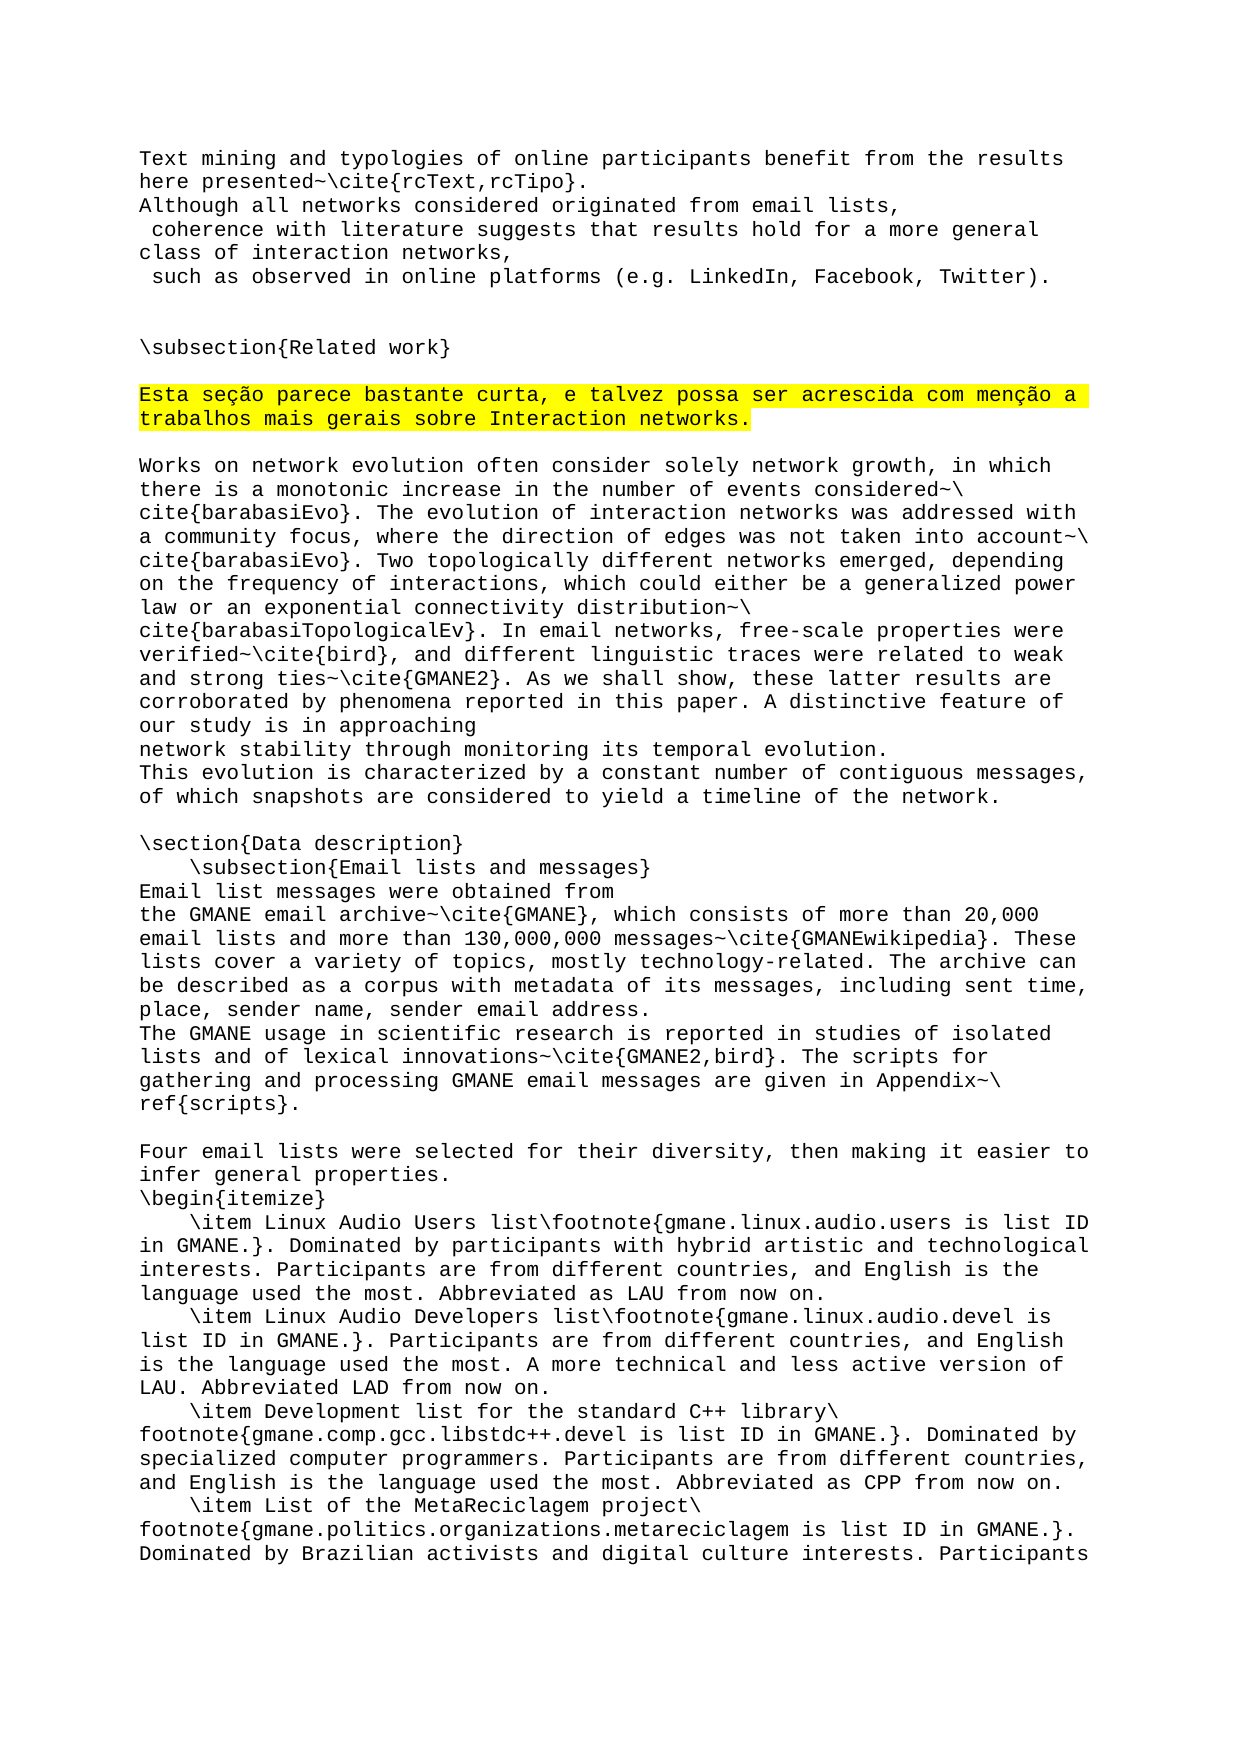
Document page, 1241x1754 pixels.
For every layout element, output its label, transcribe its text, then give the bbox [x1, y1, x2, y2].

text \subsection{Related work} [139, 337, 1101, 360]
text coherence with literature suggests that results hold for a more general class of interaction networks, [139, 218, 1101, 266]
text such as observed in online platforms (e.g. LinkedIn, Facebook, Twitter). [139, 266, 1101, 289]
text Esta seção parece bastante curta, e talvez possa ser acrescida com menção a trabalhos mais gerais sobre Interaction networks. [139, 384, 1101, 431]
text \subsection{Email lists and messages} [139, 857, 1101, 881]
text \item Linux Audio Users list\footnote{gmane.linux.audio.users is list ID in GMANE.}. Dominated by participants with hybrid artistic and technological interests. Participants are from different countries, and English is the language used the most. Abbreviated as LAU from now on. [139, 1212, 1101, 1306]
text \item Linux Audio Developers list\footnote{gmane.linux.audio.devel is list ID in GMANE.}. Participants are from different countries, and English is the language used the most. A more technical and less active version of LAU. Abbreviated LAD from now on. [139, 1306, 1101, 1401]
text \item List of the MetaReciclagem project\footnote{gmane.politics.organizations.metareciclagem is list ID in GMANE.}. Dominated by Brazilian activists and digital culture interests. Participants [139, 1495, 1101, 1566]
text This evolution is characterized by a constant number of contiguous messages, of which snapshots are considered to yield a timeline of the network. [139, 762, 1101, 810]
text The GMANE usage in scientific research is reported in studies of isolated lists and of lexical innovations~\cite{GMANE2,bird}. The scripts for gathering and processing GMANE email messages are given in Appendix~\ref{scripts}. [139, 1022, 1101, 1117]
text \item Development list for the standard C++ library\footnote{gmane.comp.gcc.libstdc++.devel is list ID in GMANE.}. Dominated by specialized computer programmers. Participants are from different countries, and English is the language used the most. Abbreviated as CPP from now on. [139, 1401, 1101, 1495]
text \begin{itemize} [139, 1188, 1101, 1212]
text Email list messages were obtained from [139, 881, 1101, 904]
text Although all networks considered originated from email lists, [139, 195, 1101, 218]
text Text mining and typologies of online participants benefit from the results here presented~\cite{rcText,rcTipo}. [139, 148, 1101, 195]
text network stability through monitoring its temporal evolution. [139, 739, 1101, 762]
text Four email lists were selected for their diversity, then making it easier to infer general properties. [139, 1141, 1101, 1188]
text Works on network evolution often consider solely network growth, in which there is a monotonic increase in the number of events considered~\cite{barabasiEvo}. The evolution of interaction networks was addressed with a community focus, where the direction of edges was not taken into account~\cite{barabasiEvo}. Two topologically different networks emerged, depending on the frequency of interactions, which could either be a generalized power law or an exponential connectivity distribution~\cite{barabasiTopologicalEv}. In email networks, free-scale properties were verified~\cite{bird}, and different linguistic traces were related to weak and strong ties~\cite{GMANE2}. As we shall show, these latter results are corroborated by phenomena reported in this paper. A distinctive feature of our study is in approaching [139, 455, 1101, 739]
text the GMANE email archive~\cite{GMANE}, which consists of more than 20,000 email lists and more than 130,000,000 messages~\cite{GMANEwikipedia}. These lists cover a variety of topics, mostly technology-related. The archive can be described as a corpus with metadata of its messages, including sent time, place, sender name, sender email address. [139, 904, 1101, 1022]
text \section{Data description} [139, 833, 1101, 857]
